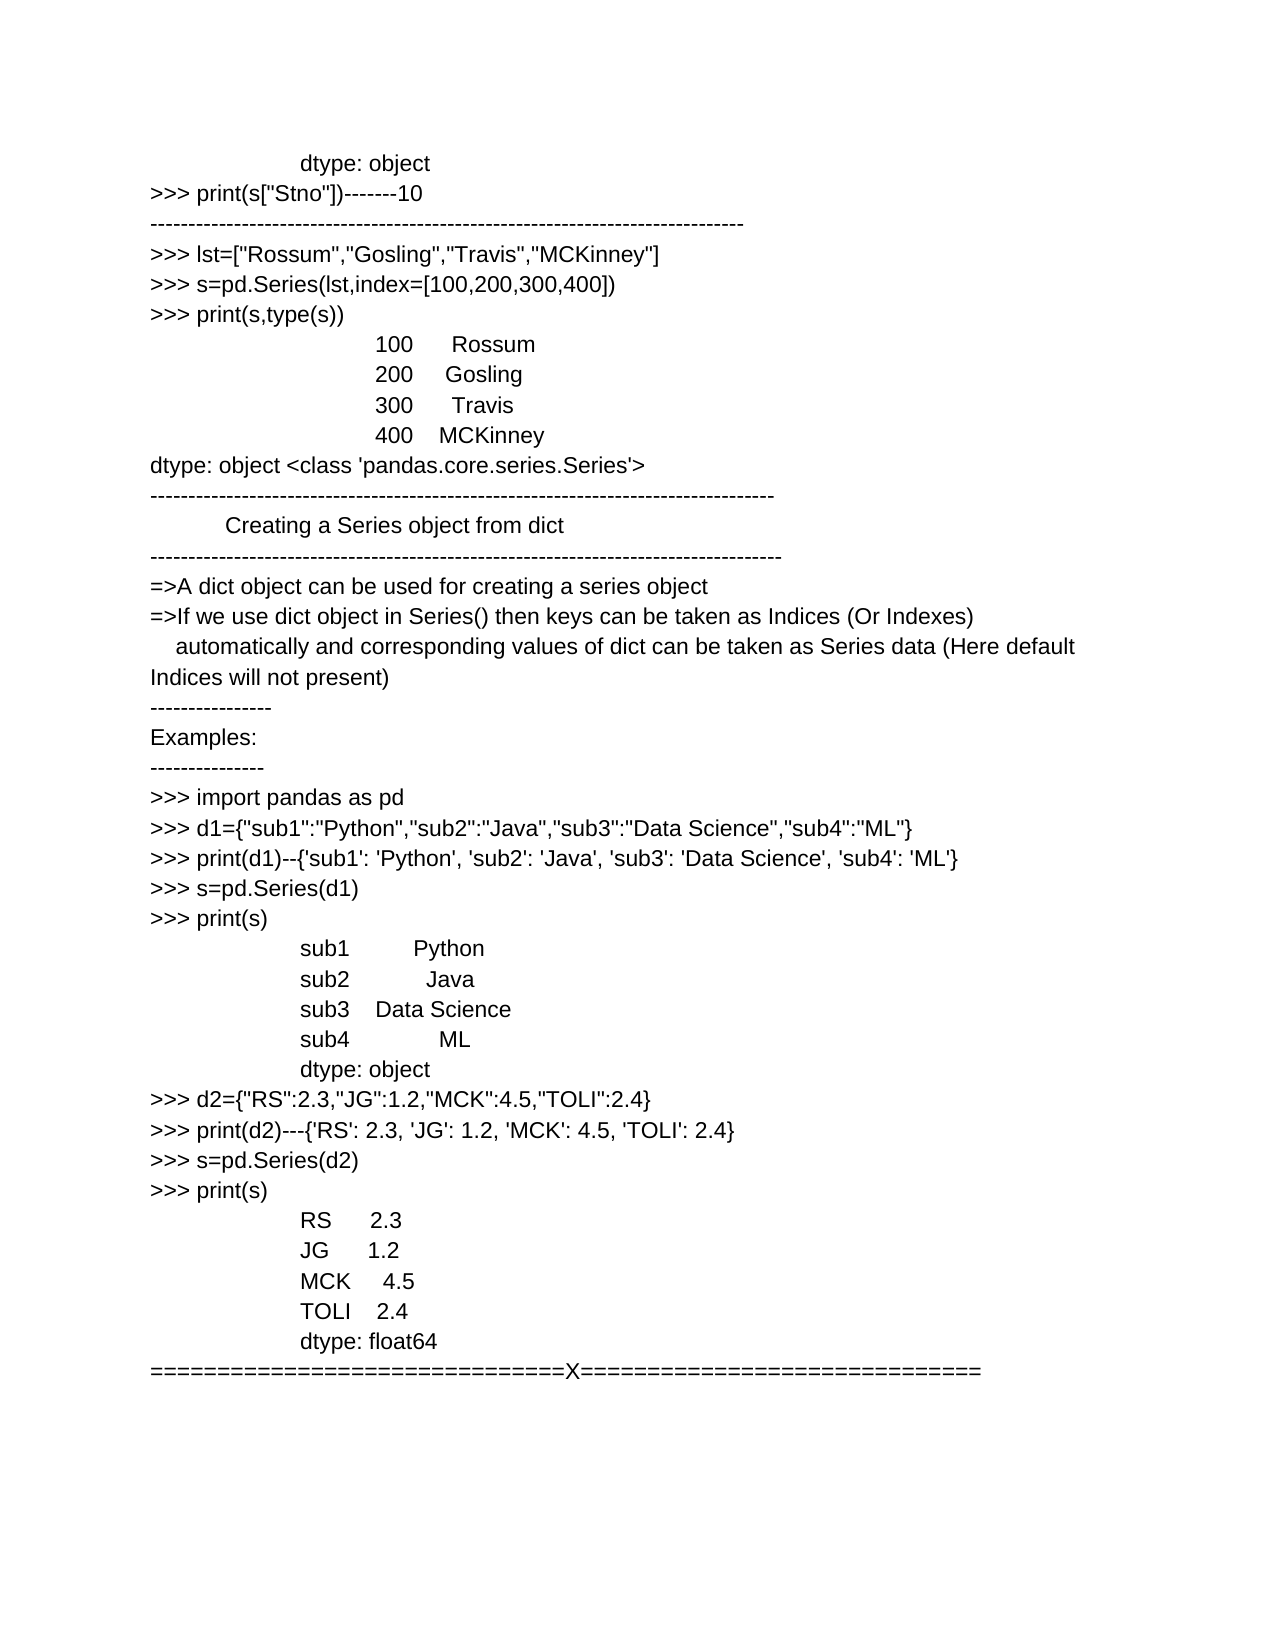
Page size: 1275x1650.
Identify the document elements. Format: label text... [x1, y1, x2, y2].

text >>> print(s["Stno"])-------10 [150, 180, 1125, 207]
text >>> print(s) [150, 905, 1125, 932]
text ------------------------------------------------------------------------------ [150, 210, 1125, 237]
text automatically and corresponding values of dict can be taken as Series data (Here default Indices will not present) [150, 633, 1125, 690]
text ===============================X============================== [150, 1358, 1125, 1385]
text Examples: [150, 724, 1125, 750]
text >>> print(d1)--{'sub1': 'Python', 'sub2': 'Java', 'sub3': 'Data Science', 'sub4': 'ML'} [150, 845, 1125, 871]
text >>> s=pd.Series(d1) [150, 875, 1125, 901]
text MCK 4.5 [150, 1268, 1125, 1294]
text Creating a Series object from dict [150, 512, 1125, 539]
text RS 2.3 [150, 1207, 1125, 1234]
text >>> d2={"RS":2.3,"JG":1.2,"MCK":4.5,"TOLI":2.4} [150, 1086, 1125, 1113]
text >>> import pandas as pd [150, 784, 1125, 811]
text TOLI 2.4 [150, 1298, 1125, 1324]
text >>> d1={"sub1":"Python","sub2":"Java","sub3":"Data Science","sub4":"ML"} [150, 814, 1125, 841]
text dtype: object <class 'pandas.core.series.Series'> [150, 452, 1125, 478]
text 200 Gosling [150, 361, 1125, 388]
text sub4 ML [150, 1026, 1125, 1052]
text =>If we use dict object in Series() then keys can be taken as Indices (Or Indexes) [150, 603, 1125, 629]
text >>> s=pd.Series(d2) [150, 1147, 1125, 1173]
text sub2 Java [150, 966, 1125, 992]
text >>> s=pd.Series(lst,index=[100,200,300,400]) [150, 271, 1125, 297]
text =>A dict object can be used for creating a series object [150, 573, 1125, 599]
text ---------------------------------------------------------------------------------- [150, 482, 1125, 509]
text sub3 Data Science [150, 996, 1125, 1022]
text JG 1.2 [150, 1237, 1125, 1264]
text dtype: object [150, 150, 1125, 176]
text 300 Travis [150, 392, 1125, 418]
text ---------------- [150, 694, 1125, 720]
text dtype: object [150, 1056, 1125, 1083]
text ----------------------------------------------------------------------------------- [150, 543, 1125, 569]
text sub1 Python [150, 935, 1125, 962]
text >>> print(s) [150, 1177, 1125, 1203]
text dtype: float64 [150, 1328, 1125, 1354]
text 100 Rossum [150, 331, 1125, 358]
text >>> lst=["Rossum","Gosling","Travis","MCKinney"] [150, 241, 1125, 267]
text --------------- [150, 754, 1125, 781]
text >>> print(s,type(s)) [150, 301, 1125, 327]
text >>> print(d2)---{'RS': 2.3, 'JG': 1.2, 'MCK': 4.5, 'TOLI': 2.4} [150, 1117, 1125, 1143]
text 400 MCKinney [150, 422, 1125, 448]
